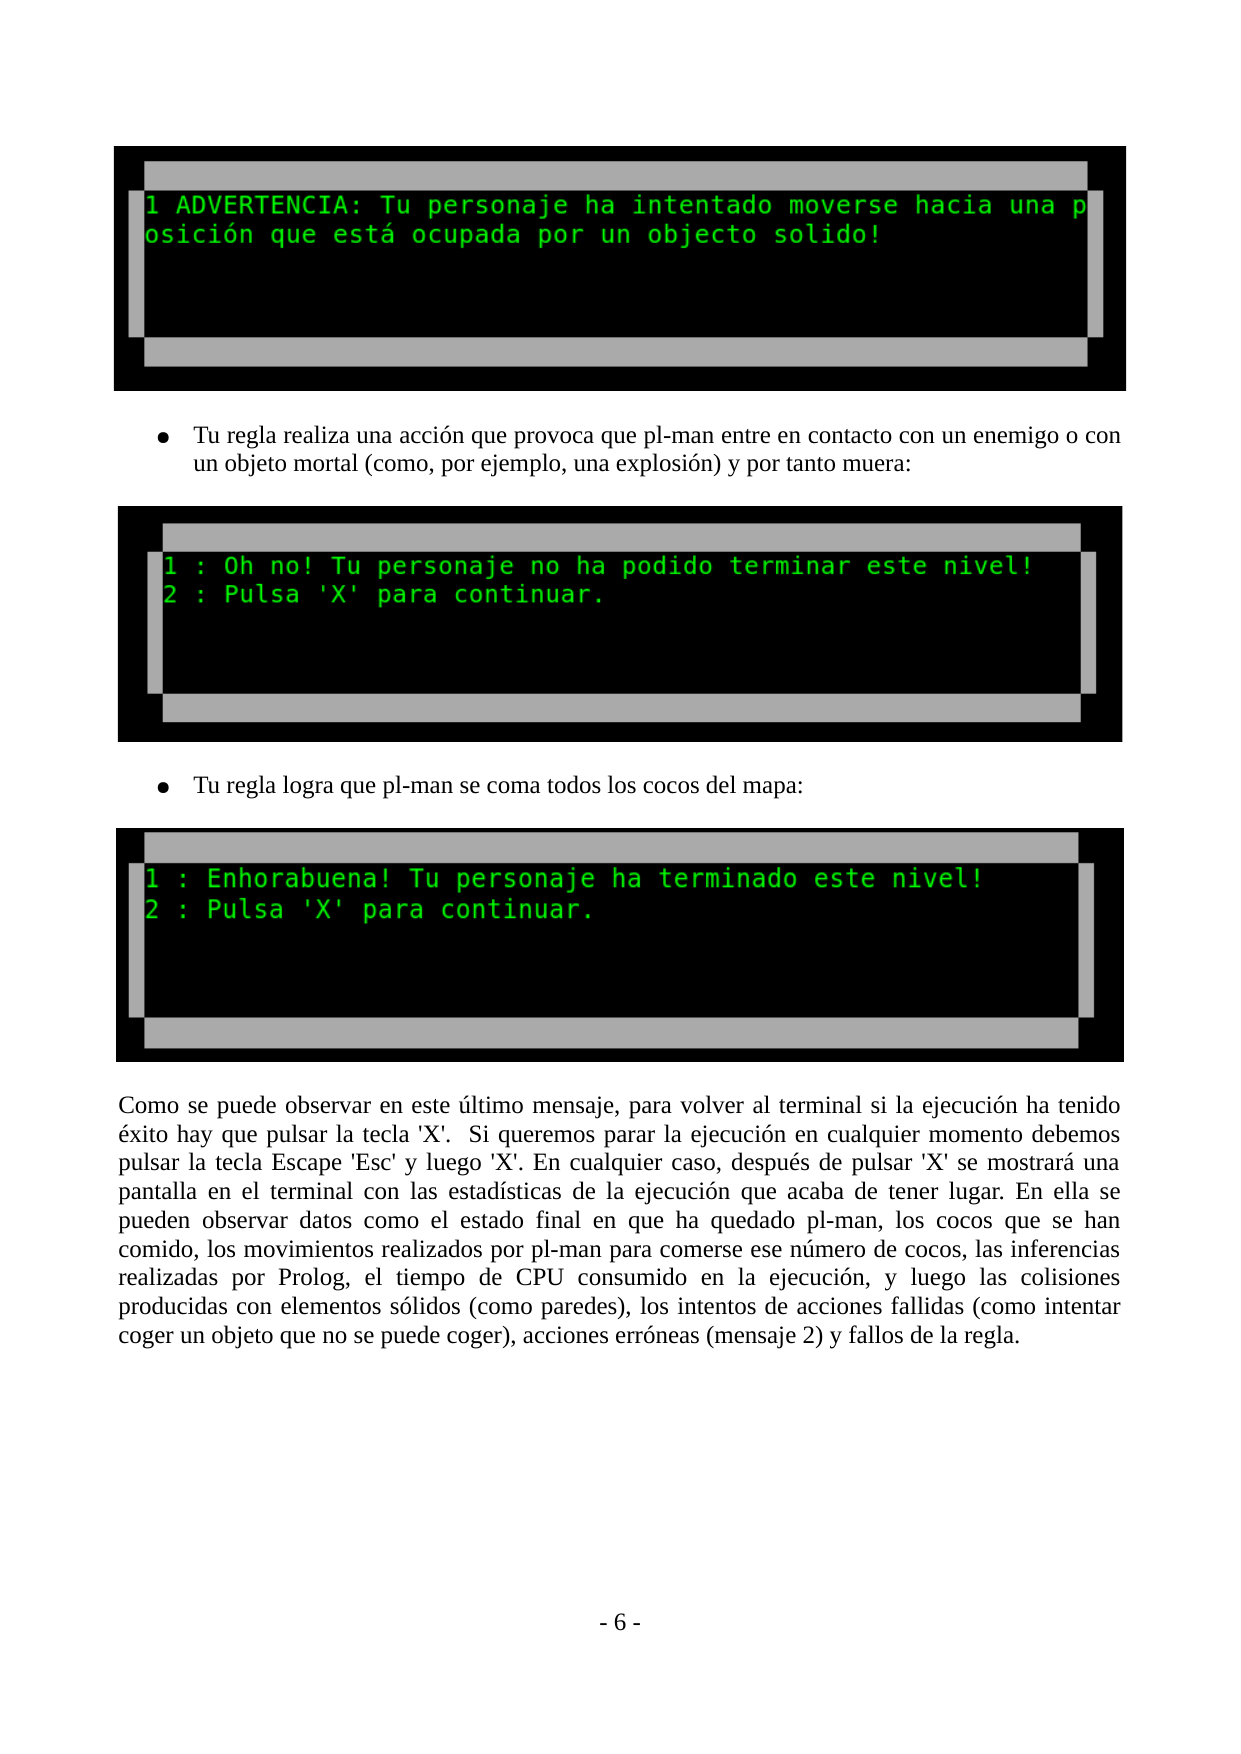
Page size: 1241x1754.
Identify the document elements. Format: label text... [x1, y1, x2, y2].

picture [116, 828, 1124, 1062]
list Tu regla realiza una acción que provoca que pl-man entre en contacto con un enemigo o con un objeto mortal (como, por ejemplo, una explosión) y por tanto muera: [156, 420, 1122, 477]
picture [113, 146, 1127, 391]
text Como se puede observar en este último mensaje, para volver al terminal si la ejecución ha tenido éxito hay que pulsar la tecla 'X'. Si queremos parar la ejecución en cualquier momento debemos pulsar la tecla Escape 'Esc' y luego 'X'. En cualquier caso, después de pulsar 'X' se mostrará una pantalla en el terminal con las estadísticas de la ejecución que acaba de tener lugar. En ella se pueden observar datos como el estado final en que ha quedado pl-man, los cocos que se han comido, los movimientos realizados por pl-man para comerse ese número de cocos, las inferencias realizadas por Prolog, el tiempo de CPU consumido en la ejecución, y luego las colisiones producidas con elementos sólidos (como paredes), los intentos de acciones fallidas (como intentar coger un objeto que no se puede coger), acciones erróneas (mensaje 2) y fallos de la regla. [118, 1090, 1122, 1349]
list Tu regla logra que pl-man se coma todos los cocos del mapa: [156, 771, 1122, 799]
picture [117, 506, 1123, 742]
